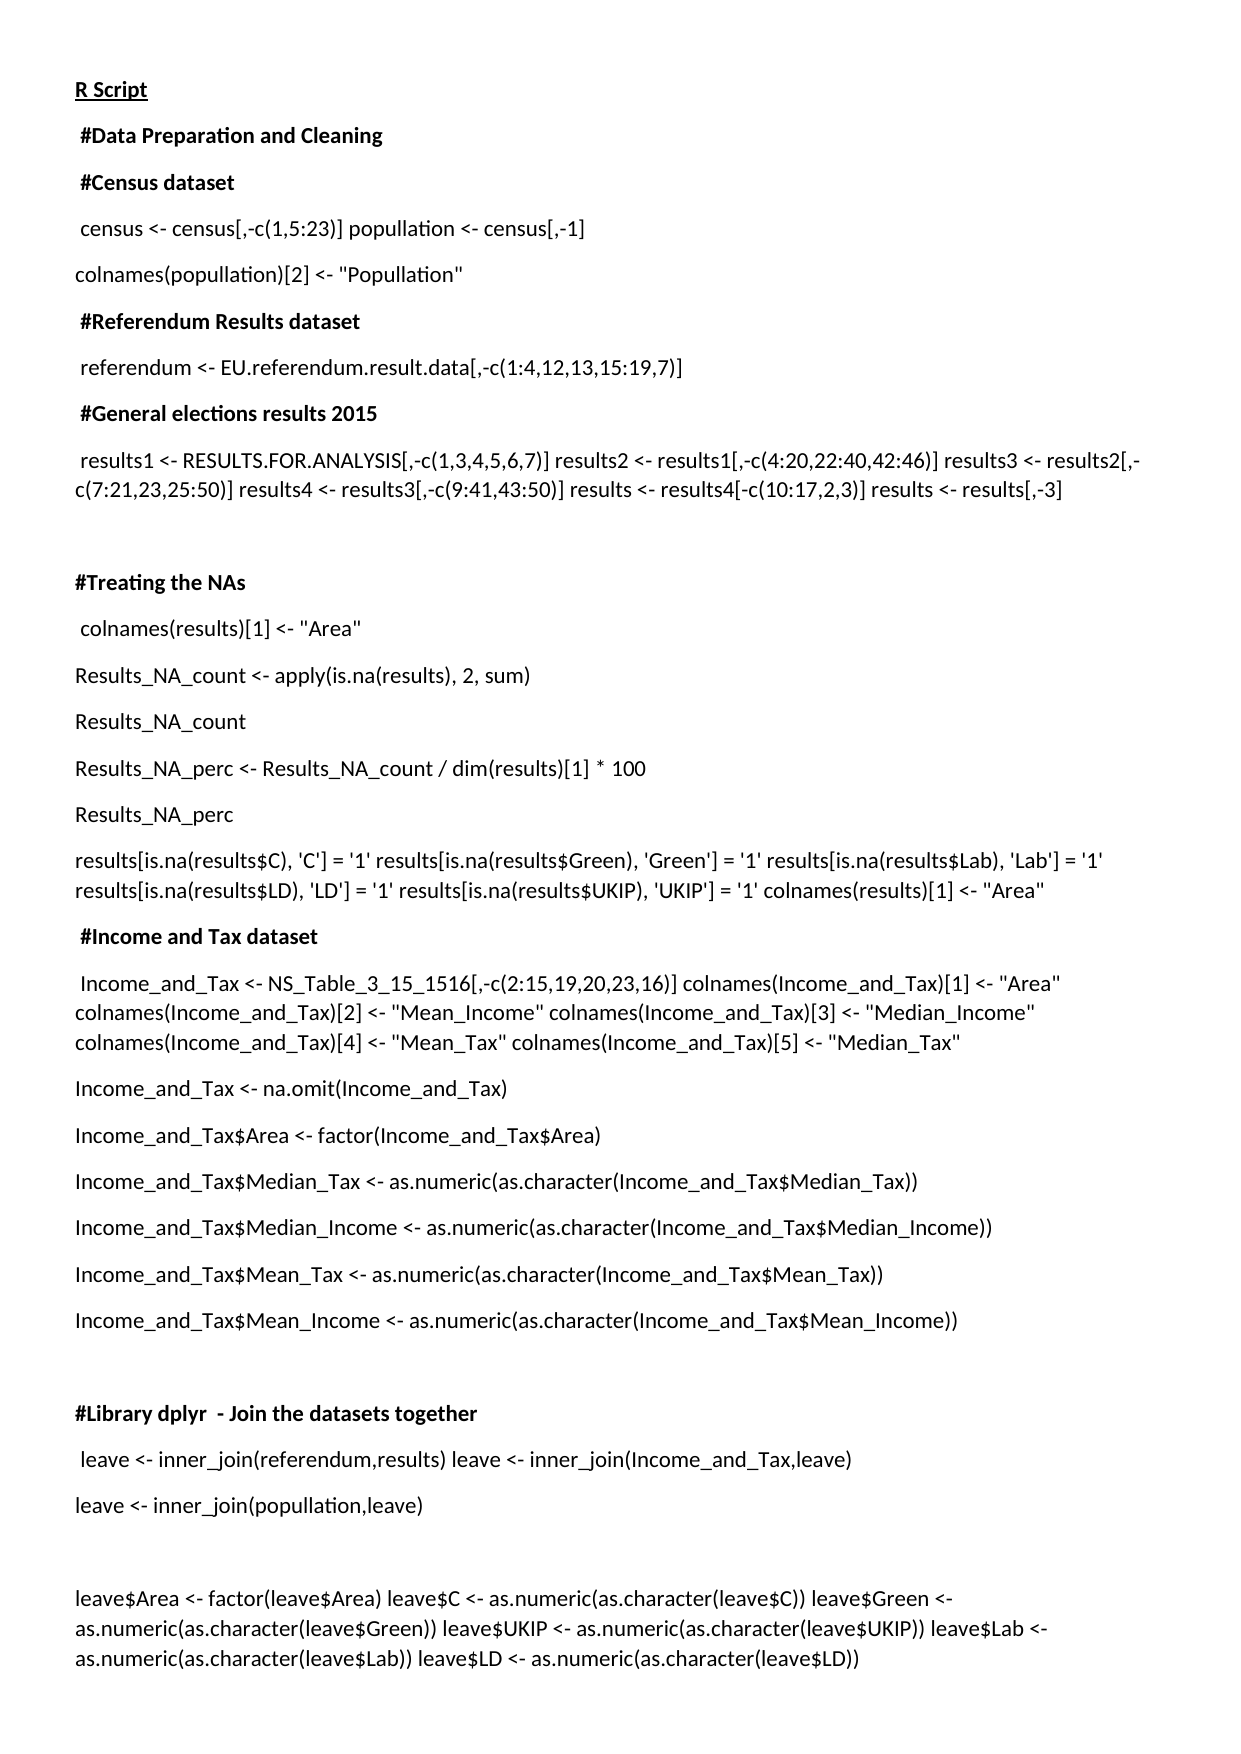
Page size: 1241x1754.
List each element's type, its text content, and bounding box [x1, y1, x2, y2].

text Results_NA_count [75, 707, 1165, 735]
text colnames(results)[1] <- "Area" [75, 614, 1165, 643]
text Income_and_Tax <- NS_Table_3_15_1516[,-c(2:15,19,20,23,16)] colnames(Income_and_Tax)[1] <- "Area" colnames(Income_and_Tax)[2] <- "Mean_Income" colnames(Income_and_Tax)[3] <- "Median_Income" colnames(Income_and_Tax)[4] <- "Mean_Tax" colnames(Income_and_Tax)[5] <- "Median_Tax" [75, 969, 1165, 1056]
text Income_and_Tax$Mean_Tax <- as.numeric(as.character(Income_and_Tax$Mean_Tax)) [75, 1260, 1165, 1288]
text colnames(popullation)[2] <- "Popullation" [75, 260, 1165, 288]
text results[is.na(results$C), 'C'] = '1' results[is.na(results$Green), 'Green'] = '1' results[is.na(results$Lab), 'Lab'] = '1' results[is.na(results$LD), 'LD'] = '1' results[is.na(results$UKIP), 'UKIP'] = '1' colnames(results)[1] <- "Area" [75, 846, 1165, 904]
text results1 <- RESULTS.FOR.ANALYSIS[,-c(1,3,4,5,6,7)] results2 <- results1[,-c(4:20,22:40,42:46)] results3 <- results2[,-c(7:21,23,25:50)] results4 <- results3[,-c(9:41,43:50)] results <- results4[-c(10:17,2,3)] results <- results[,-3] [75, 446, 1165, 503]
text Income_and_Tax$Area <- factor(Income_and_Tax$Area) [75, 1121, 1165, 1149]
text #General elections results 2015 [75, 399, 1165, 427]
text referendum <- EU.referendum.result.data[,-c(1:4,12,13,15:19,7)] [75, 353, 1165, 381]
text Results_NA_perc [75, 800, 1165, 828]
text Income_and_Tax$Median_Income <- as.numeric(as.character(Income_and_Tax$Median_Income)) [75, 1213, 1165, 1242]
text leave$Area <- factor(leave$Area) leave$C <- as.numeric(as.character(leave$C)) leave$Green <- as.numeric(as.character(leave$Green)) leave$UKIP <- as.numeric(as.character(leave$UKIP)) leave$Lab <- as.numeric(as.character(leave$Lab)) leave$LD <- as.numeric(as.character(leave$LD)) [75, 1584, 1165, 1672]
text #Census dataset [75, 168, 1165, 196]
text Income_and_Tax$Median_Tax <- as.numeric(as.character(Income_and_Tax$Median_Tax)) [75, 1167, 1165, 1195]
text #Treating the NAs [75, 568, 1165, 596]
text leave <- inner_join(referendum,results) leave <- inner_join(Income_and_Tax,leave) [75, 1445, 1165, 1473]
text #Referendum Results dataset [75, 307, 1165, 335]
text census <- census[,-c(1,5:23)] popullation <- census[,-1] [75, 214, 1165, 242]
text Income_and_Tax <- na.omit(Income_and_Tax) [75, 1074, 1165, 1102]
text R Script [75, 75, 1165, 103]
text Results_NA_count <- apply(is.na(results), 2, sum) [75, 661, 1165, 689]
text #Library dplyr - Join the datasets together [75, 1399, 1165, 1427]
text #Income and Tax dataset [75, 922, 1165, 950]
text leave <- inner_join(popullation,leave) [75, 1492, 1165, 1520]
text Income_and_Tax$Mean_Income <- as.numeric(as.character(Income_and_Tax$Mean_Income)) [75, 1306, 1165, 1334]
text Results_NA_perc <- Results_NA_count / dim(results)[1] * 100 [75, 754, 1165, 782]
text #Data Preparation and Cleaning [75, 121, 1165, 149]
